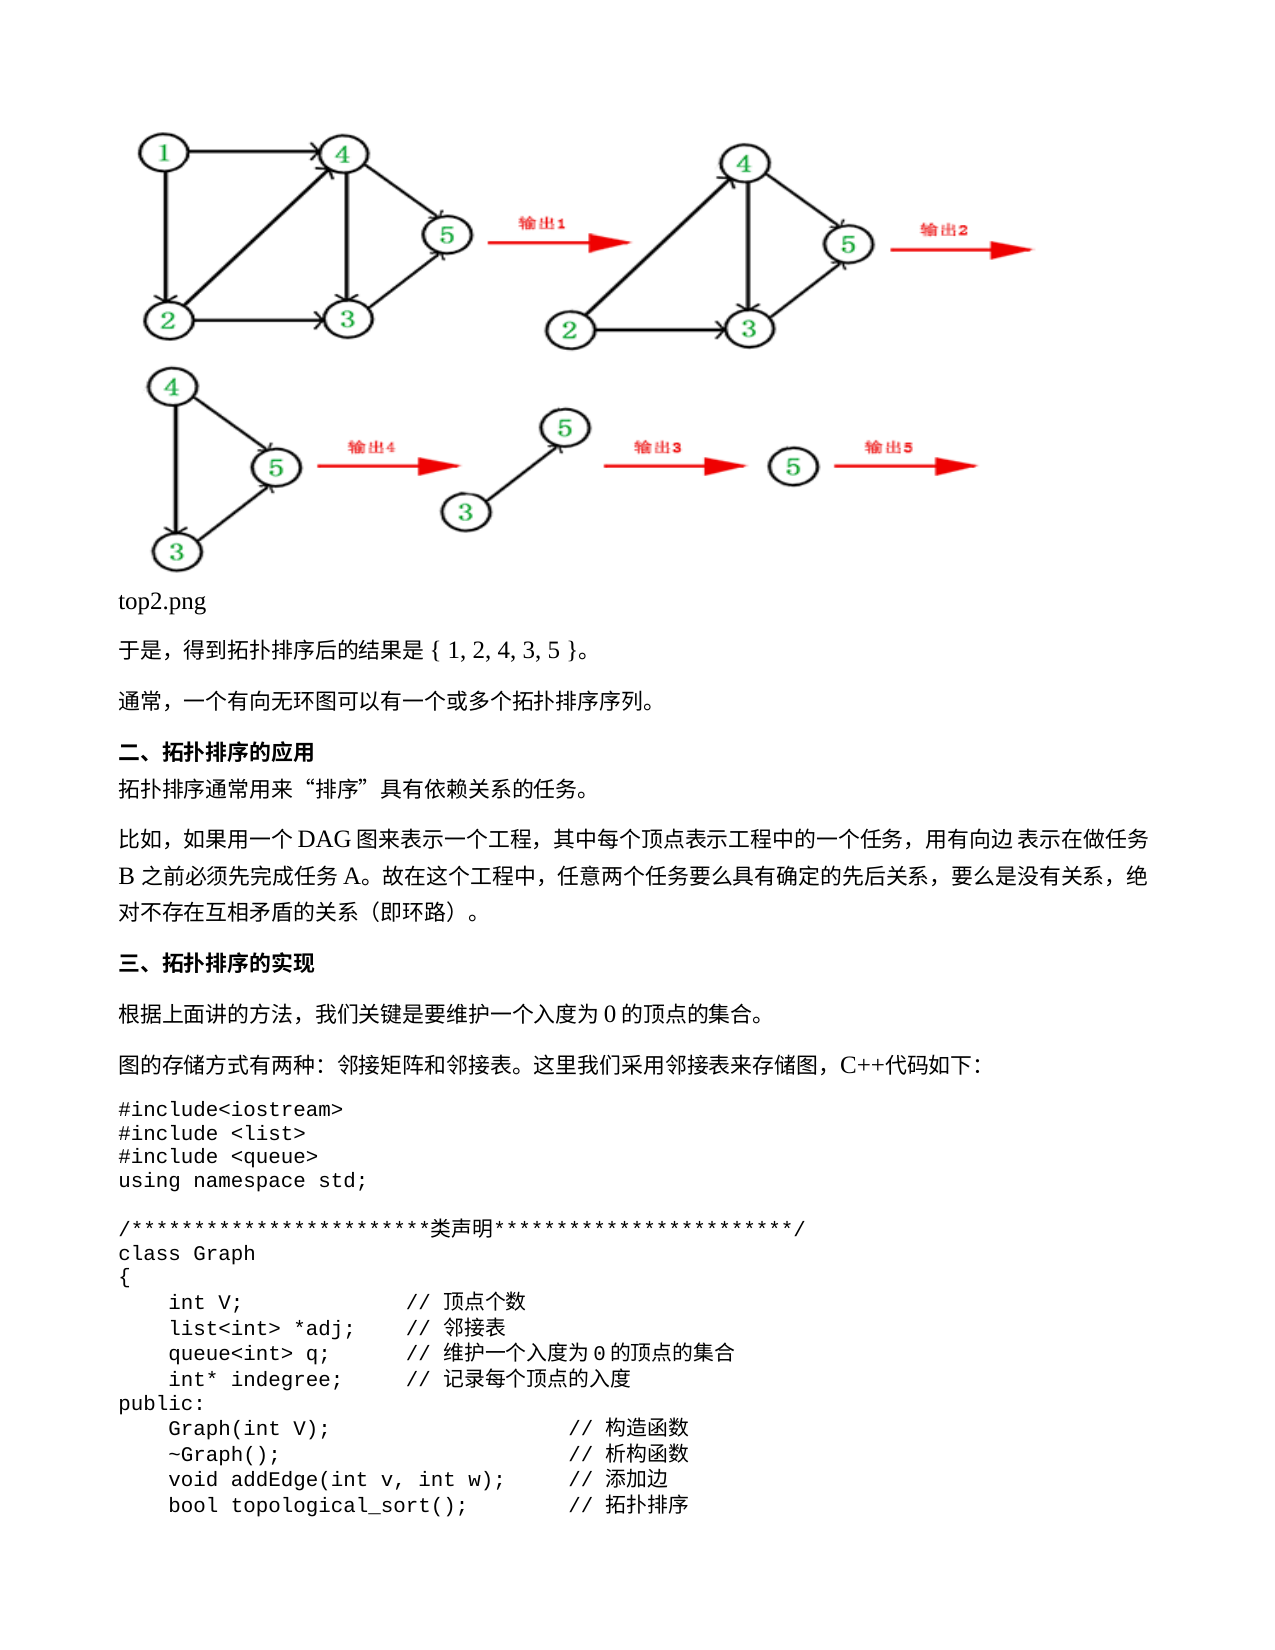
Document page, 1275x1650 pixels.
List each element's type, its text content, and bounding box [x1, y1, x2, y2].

text /************************类声明************************/ [118, 1217, 1157, 1243]
text using namespace std; [118, 1170, 1157, 1193]
text 二、拓扑排序的应用 拓扑排序通常用来“排序”具有依赖关系的任务。 [118, 735, 1157, 803]
text { [118, 1266, 1157, 1290]
text 图的存储方式有两种：邻接矩阵和邻接表。这里我们采用邻接表来存储图，C++代码如下： [118, 1048, 1157, 1080]
text top2.png [118, 586, 1157, 614]
text void addEdge(int v, int w); // 添加边 [118, 1467, 1157, 1493]
text class Graph [118, 1243, 1157, 1266]
text #include <list> [118, 1123, 1157, 1146]
text int* indegree; // 记录每个顶点的入度 [118, 1367, 1157, 1393]
text bool topological_sort(); // 拓扑排序 [118, 1493, 1157, 1519]
text list<int> *adj; // 邻接表 [118, 1316, 1157, 1341]
text public: [118, 1393, 1157, 1416]
text int V; // 顶点个数 [118, 1290, 1157, 1316]
text ~Graph(); // 析构函数 [118, 1442, 1157, 1467]
text 根据上面讲的方法，我们关键是要维护一个入度为0的顶点的集合。 [118, 997, 1157, 1029]
text #include <queue> [118, 1146, 1157, 1170]
picture [118, 118, 1046, 582]
text #include<iostream> [118, 1099, 1157, 1123]
text queue<int> q; // 维护一个入度为0的顶点的集合 [118, 1341, 1157, 1367]
text 比如，如果用一个DAG图来表示一个工程，其中每个顶点表示工程中的一个任务，用有向边 表示在做任务 B 之前必须先完成任务 A。故在这个工程中，任意两个任务要么具有确定的先后关系，要么是没有关系，绝对不存在互相矛盾的关系（即环路）。 [118, 822, 1157, 927]
text 三、拓扑排序的实现 [118, 946, 1157, 978]
text Graph(int V); // 构造函数 [118, 1416, 1157, 1442]
text 于是，得到拓扑排序后的结果是 { 1, 2, 4, 3, 5 }。 [118, 633, 1157, 665]
text 通常，一个有向无环图可以有一个或多个拓扑排序序列。 [118, 684, 1157, 716]
